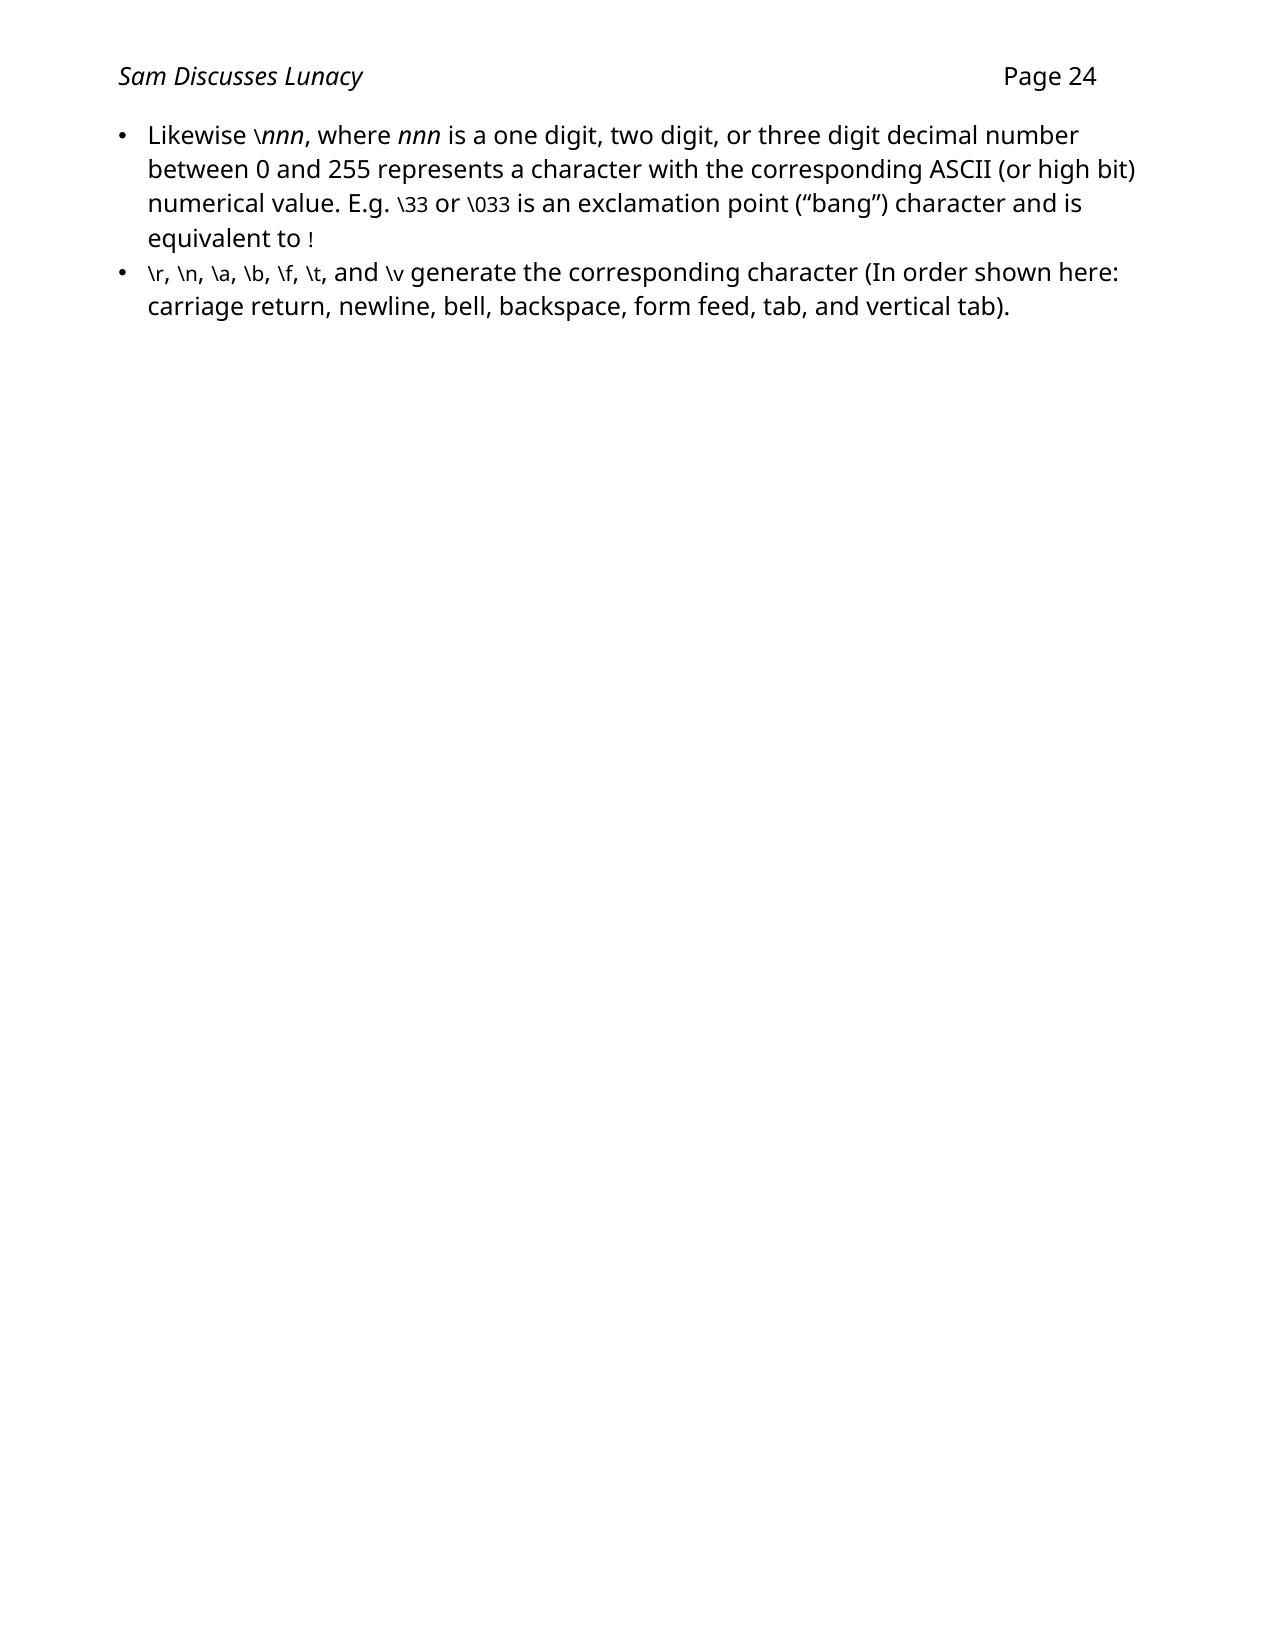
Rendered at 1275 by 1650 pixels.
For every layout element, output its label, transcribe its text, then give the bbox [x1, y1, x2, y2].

list Likewise \nnn, where nnn is a one digit, two digit, or three digit decimal number between 0 and 255 represents a character with the corresponding ASCII (or high bit) numerical value. E.g. \33 or \033 is an exclamation point (“bang”) character and is equivalent to ! [118, 118, 1157, 254]
list \r, \n, \a, \b, \f, \t, and \v generate the corresponding character (In order shown here: carriage return, newline, bell, backspace, form feed, tab, and vertical tab). [118, 254, 1157, 322]
